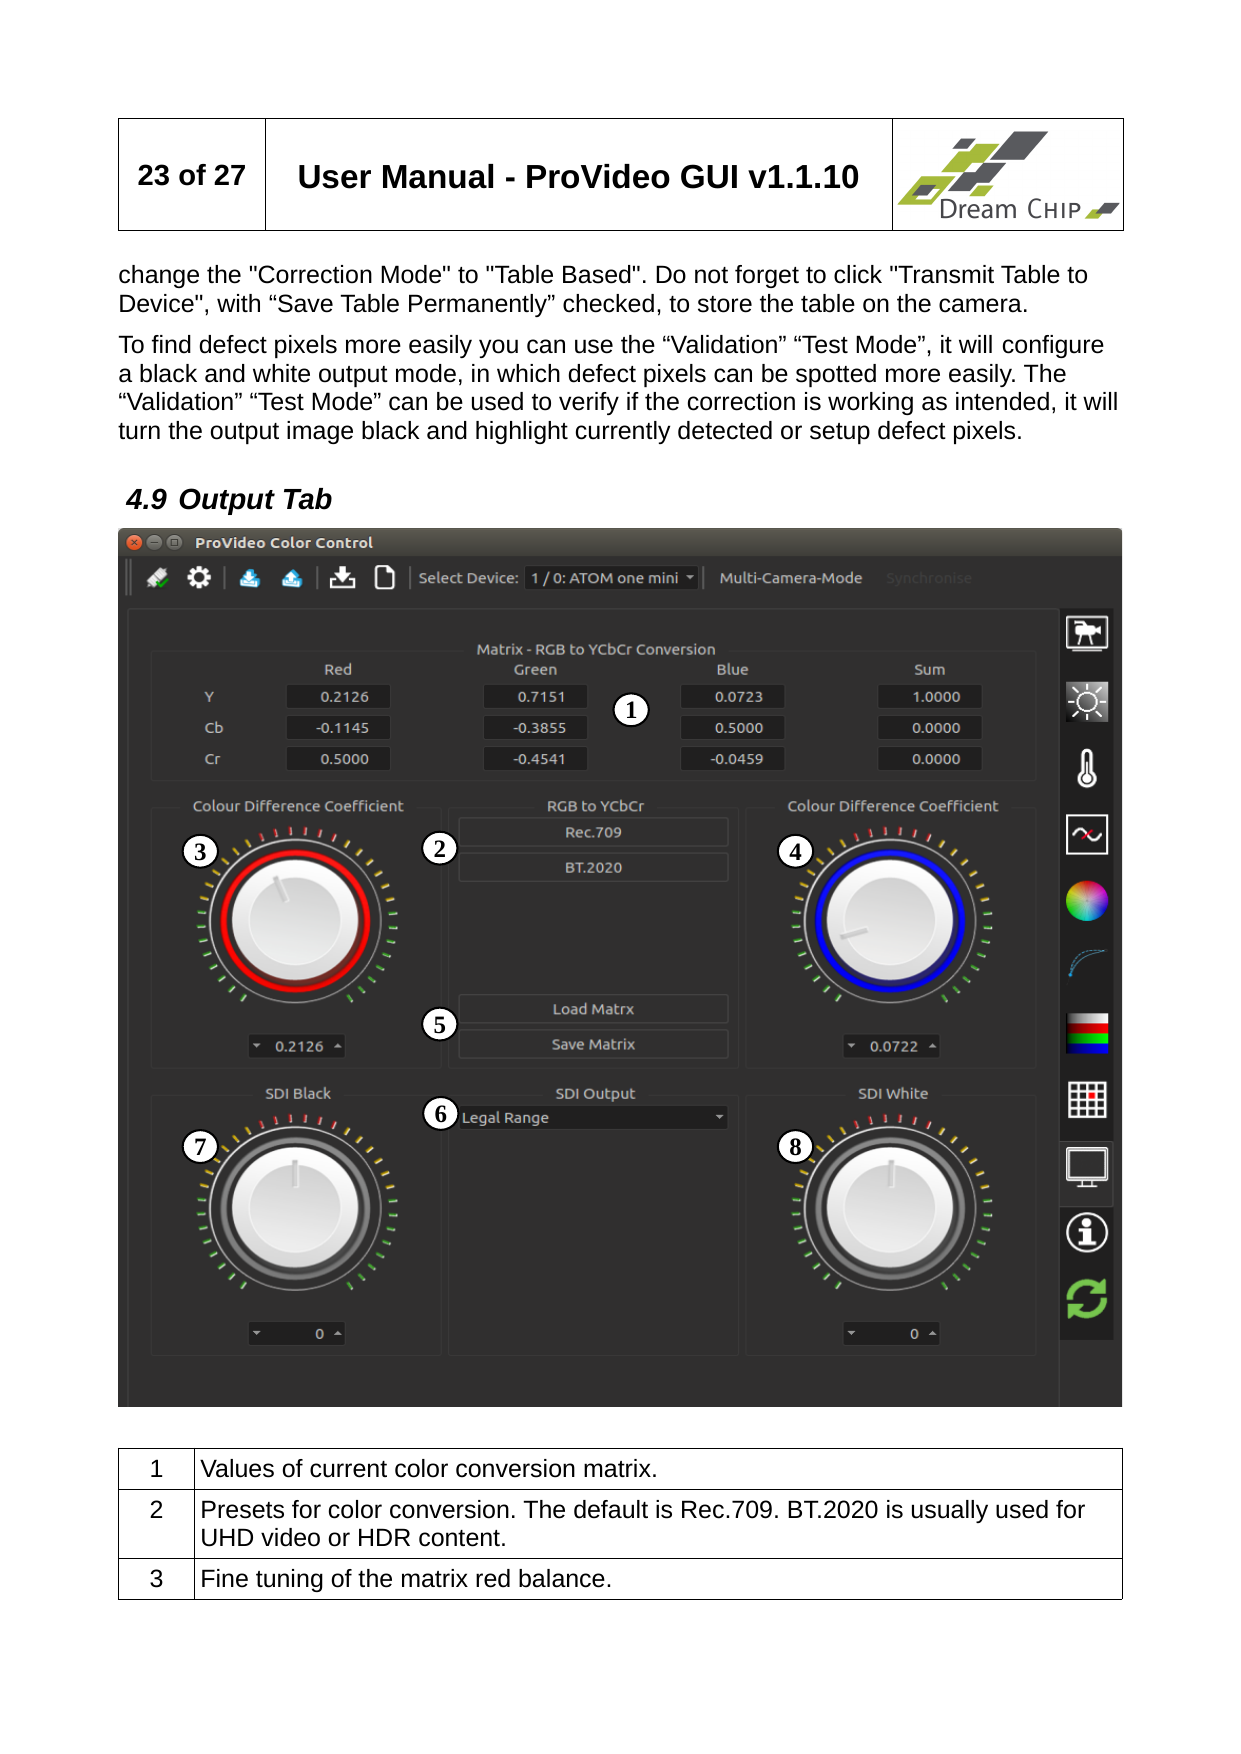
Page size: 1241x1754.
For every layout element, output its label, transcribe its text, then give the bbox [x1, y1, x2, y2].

table_cell 2 [119, 1490, 194, 1558]
subtitle Output Tab [118, 482, 1122, 516]
table_cell Presets for color conversion. The default is Rec.709. BT.2020 is usually used for UHD video or HDR content. [195, 1490, 1122, 1558]
text To find defect pixels more easily you can use the “Validation” “Test Mode”, it will configure a black and white output mode, in which defect pixels can be spotted more easily. The “Validation” “Test Mode” can be used to verify if the correction is working as intended, it will turn the output image black and highlight currently detected or setup defect pixels. [118, 330, 1122, 445]
table_cell 3 [119, 1559, 194, 1599]
picture [118, 528, 1123, 1407]
picture [897, 130, 1120, 220]
table_cell Fine tuning of the matrix red balance. [195, 1559, 1122, 1599]
table_header Values of current color conversion matrix. [195, 1449, 1122, 1488]
text change the "Correction Mode" to "Table Based". Do not forget to click "Transmit Table to Device", with “Save Table Permanently” checked, to store the table on the camera. [118, 260, 1122, 317]
table_header 1 [119, 1449, 194, 1488]
